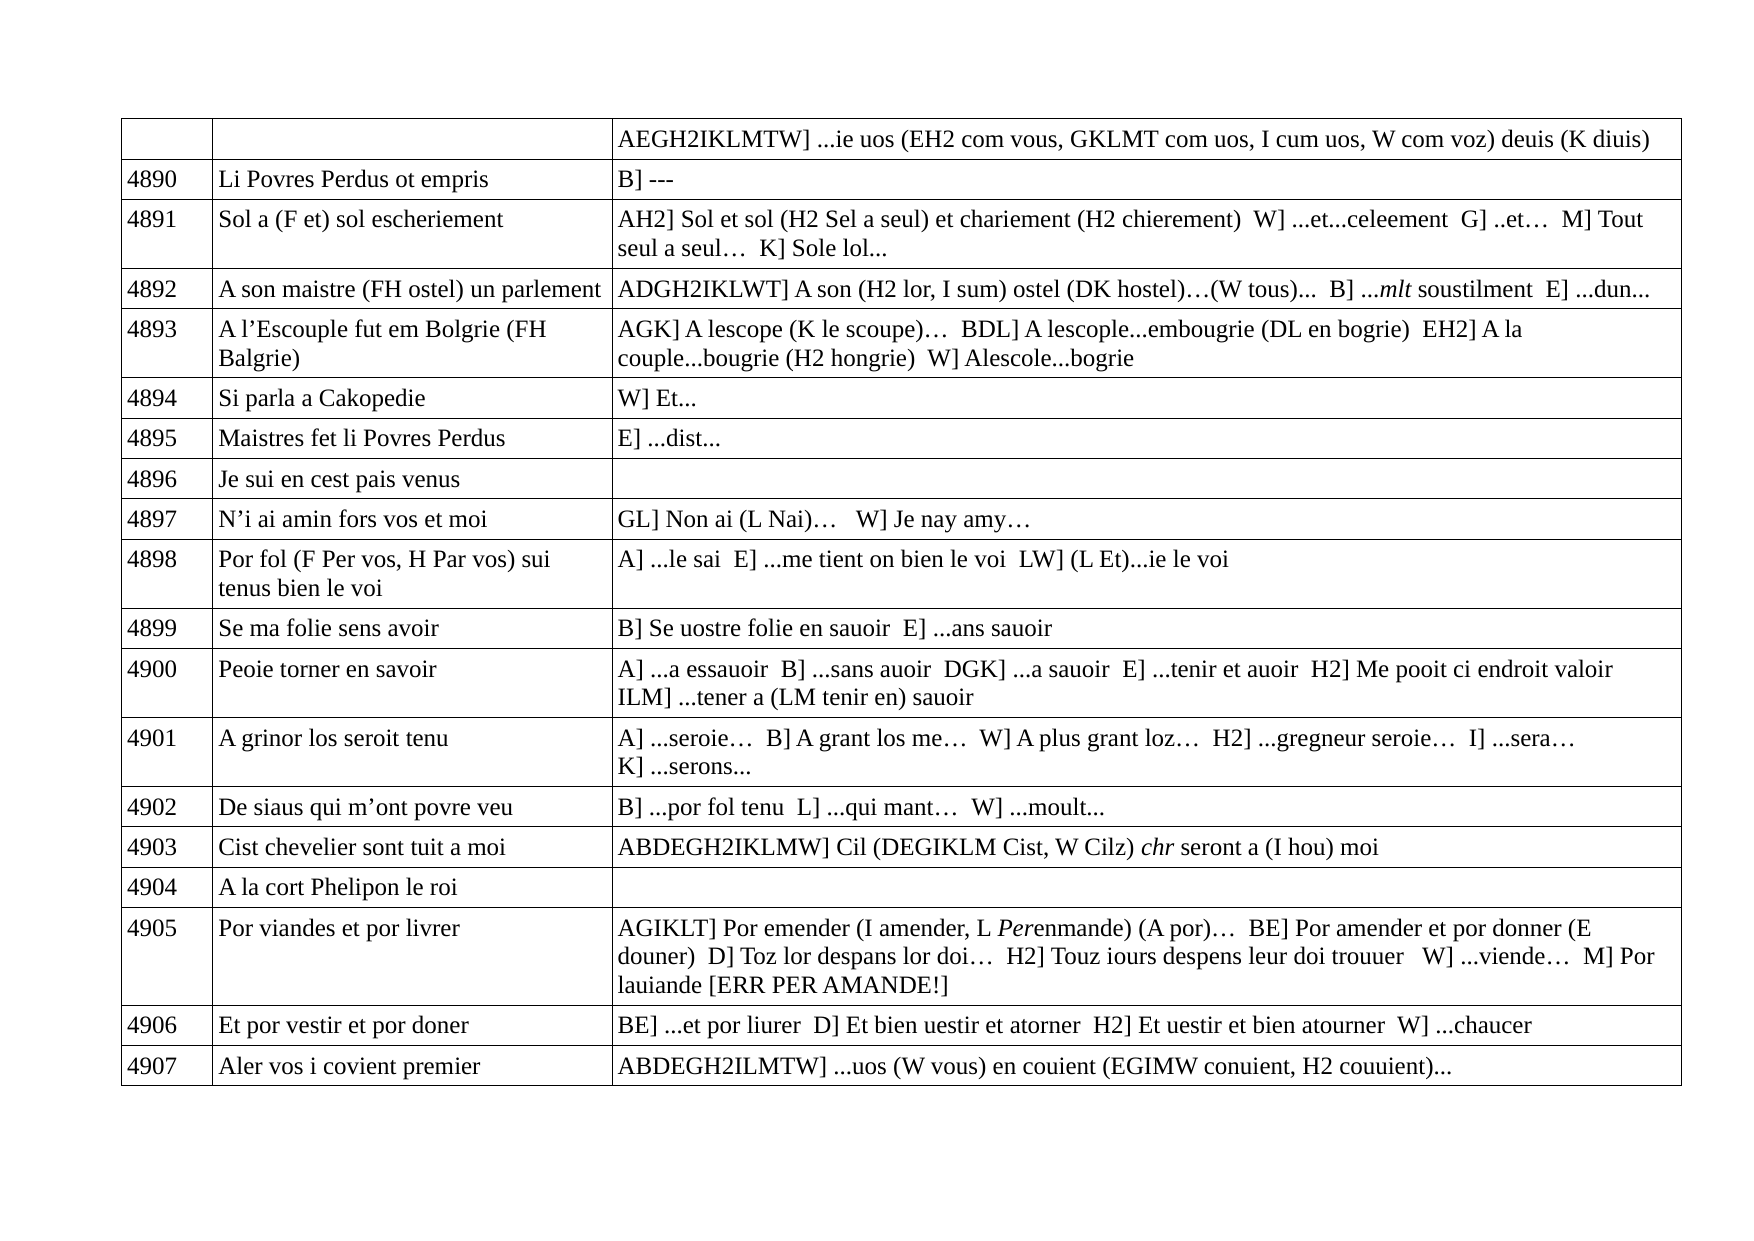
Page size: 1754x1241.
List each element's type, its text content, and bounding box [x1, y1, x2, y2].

table_cell --- AEGH2IKLMTW] ...ie uos (EH2 com vous, GKLMT com uos, I cum uos, W com voz) deuis (K diuis) [613, 119, 1681, 158]
table_cell 4904 [122, 868, 212, 907]
table_cell Si parla a Cakopedie [213, 378, 612, 417]
table_cell [213, 119, 612, 158]
table_cell Et por vestir et por doner [213, 1006, 612, 1045]
table_cell 4891 [122, 200, 212, 268]
table_cell A] ...le sai E] ...me tient on bien le voi LW] (L Et)...ie le voi [613, 540, 1681, 607]
table_cell 4897 [122, 499, 212, 538]
table_cell B] ...por fol tenu L] ...qui mant… W] ...moult... [613, 787, 1681, 826]
table_cell 4890 [122, 160, 212, 199]
table_cell W] Et... [613, 378, 1681, 417]
table_cell 4902 [122, 787, 212, 826]
table_cell Peoie torner en savoir [213, 649, 612, 717]
table_cell A] ...a essauoir B] ...sans auoir DGK] ...a sauoir E] ...tenir et auoir H2] Me pooit ci endroit valoir ILM] ...tener a (LM tenir en) sauoir [613, 649, 1681, 717]
table_cell 4898 [122, 540, 212, 607]
table_cell BE] ...et por liurer D] Et bien uestir et atorner H2] Et uestir et bien atourner W] ...chaucer [613, 1006, 1681, 1045]
table_cell A grinor los seroit tenu [213, 718, 612, 786]
table_cell 4905 [122, 908, 212, 1005]
table_cell ABDEGH2ILMTW] ...uos (W vous) en couient (EGIMW conuient, H2 couuient)... [613, 1046, 1681, 1085]
table_cell 4903 [122, 827, 212, 867]
table_cell Aler vos i covient premier [213, 1046, 612, 1085]
table_cell Por fol (F Per vos, H Par vos) sui tenus bien le voi [213, 540, 612, 607]
table_cell Por viandes et por livrer [213, 908, 612, 1005]
table_cell ABDEGH2IKLMW] Cil (DEGIKLM Cist, W Cilz) chr seront a (I hou) moi [613, 827, 1681, 867]
table_cell 4901 [122, 718, 212, 786]
table_cell Maistres fet li Povres Perdus [213, 419, 612, 458]
table_cell ADGH2IKLWT] A son (H2 lor, I sum) ostel (DK hostel)…(W tous)... B] ...mlt soustilment E] ...dun... [613, 269, 1681, 308]
table_cell 4900 [122, 649, 212, 717]
table_cell Se ma folie sens avoir [213, 609, 612, 648]
table_cell 4899 [122, 609, 212, 648]
table_cell Cist chevelier sont tuit a moi [213, 827, 612, 867]
table_cell 4906 [122, 1006, 212, 1045]
table_cell Sol a (F et) sol escheriement [213, 200, 612, 268]
table_cell 4896 [122, 459, 212, 498]
table_cell E] ...dist... [613, 419, 1681, 458]
table_cell 4907 [122, 1046, 212, 1085]
table_cell A son maistre (FH ostel) un parlement [213, 269, 612, 308]
table_cell 4894 [122, 378, 212, 417]
table_cell N’i ai amin fors vos et moi [213, 499, 612, 538]
table_cell AGIKLT] Por emender (I amender, L Perenmande) (A por)… BE] Por amender et por donner (E douner) D] Toz lor despans lor doi… H2] Touz iours despens leur doi trouuer W] ...viende… M] Por lauiande [ERR PER AMANDE!] [613, 908, 1681, 1005]
table_cell 4892 [122, 269, 212, 308]
table_cell AGK] A lescope (K le scoupe)… BDL] A lescople...embougrie (DL en bogrie) EH2] A la couple...bougrie (H2 hongrie) W] Alescole...bogrie [613, 309, 1681, 377]
table_cell AH2] Sol et sol (H2 Sel a seul) et chariement (H2 chierement) W] ...et...celeement G] ..et… M] Tout seul a seul… K] Sole lol... [613, 200, 1681, 268]
table_cell Li Povres Perdus ot empris [213, 160, 612, 199]
table_cell B] Se uostre folie en sauoir E] ...ans sauoir [613, 609, 1681, 648]
table_cell [122, 119, 212, 158]
table_cell Je sui en cest pais venus [213, 459, 612, 498]
table_cell 4895 [122, 419, 212, 458]
table_cell [613, 459, 1681, 498]
table_cell [613, 868, 1681, 907]
table_cell A l’Escouple fut em Bolgrie (FH Balgrie) [213, 309, 612, 377]
table_cell B] --- [613, 160, 1681, 199]
table_cell GL] Non ai (L Nai)… W] Je nay amy… [613, 499, 1681, 538]
table_cell 4893 [122, 309, 212, 377]
table_cell A la cort Phelipon le roi [213, 868, 612, 907]
table_cell De siaus qui m’ont povre veu [213, 787, 612, 826]
table_cell A] ...seroie… B] A grant los me… W] A plus grant loz… H2] ...gregneur seroie… I] ...sera… K] ...serons... [613, 718, 1681, 786]
